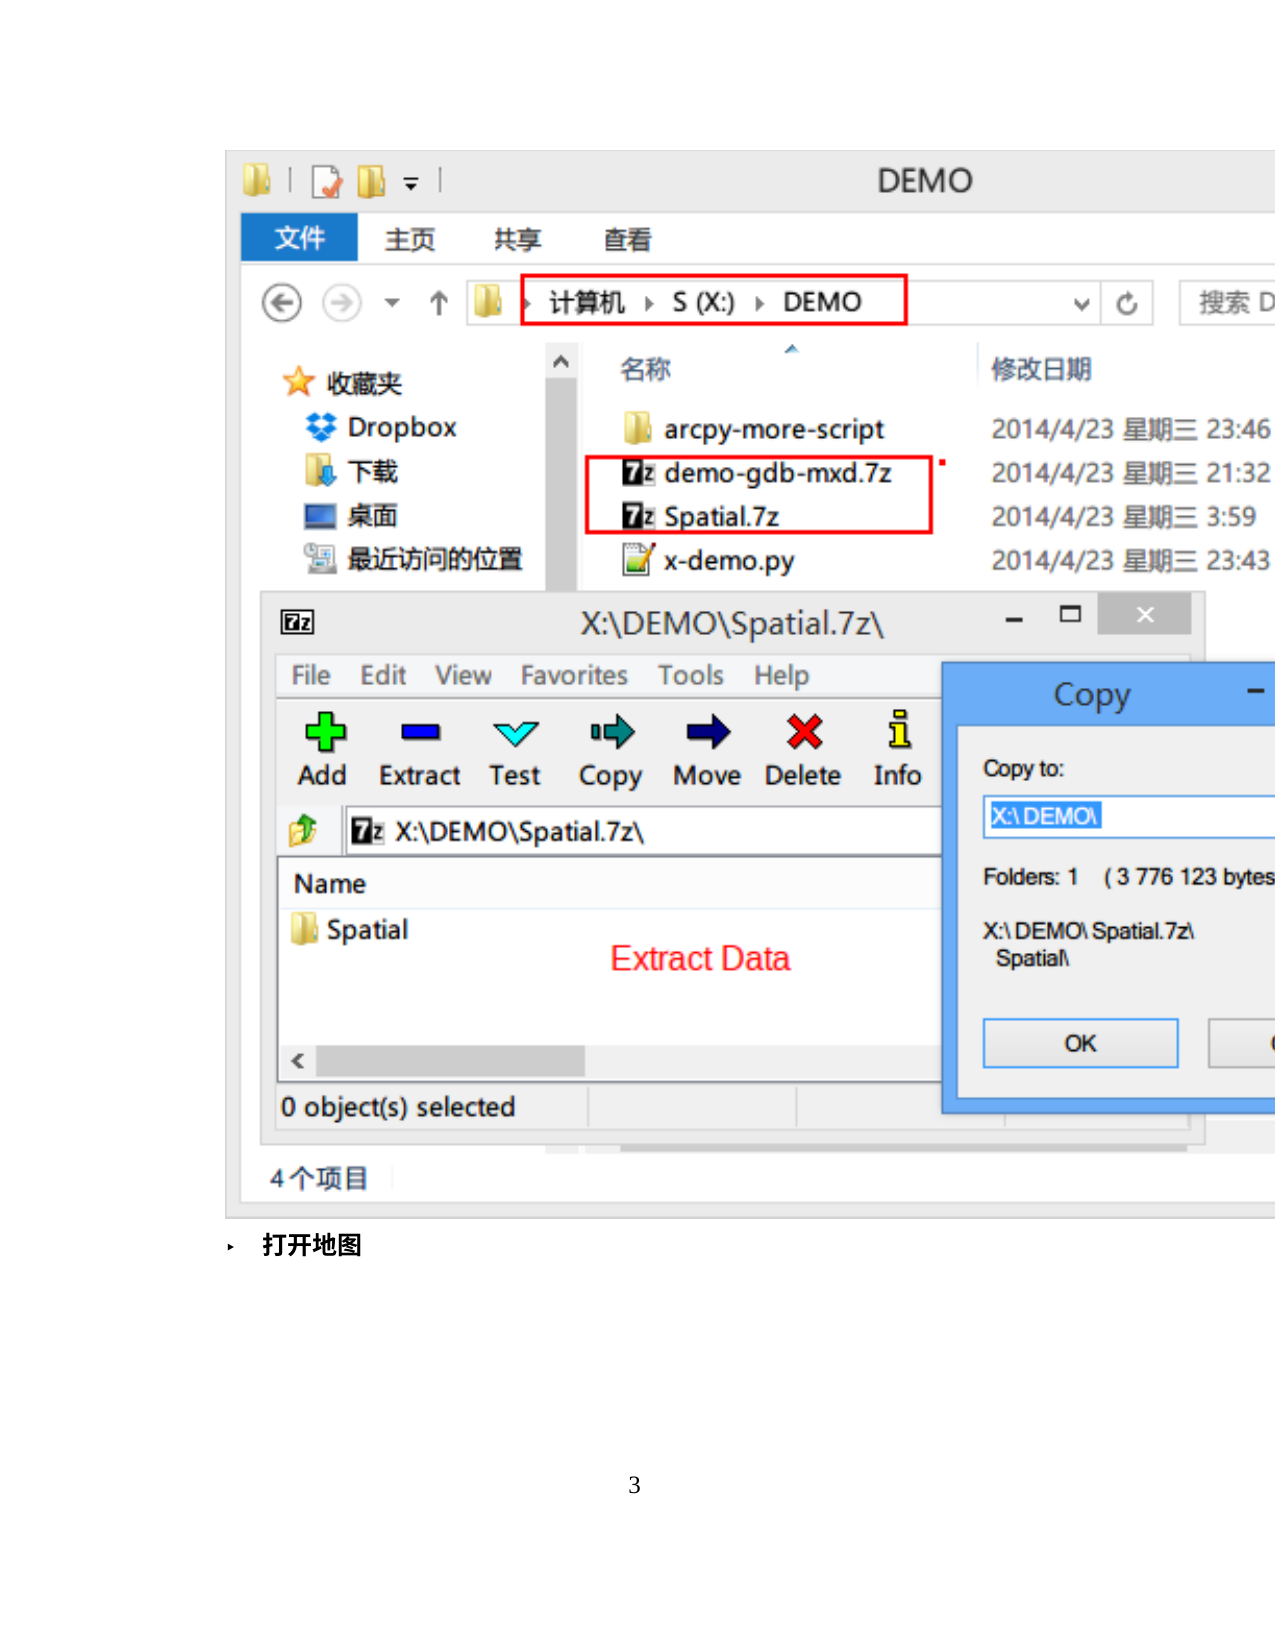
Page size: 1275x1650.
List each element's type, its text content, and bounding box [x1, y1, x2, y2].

list 打开地图 [225, 1228, 1125, 1262]
picture [225, 150, 1275, 1219]
